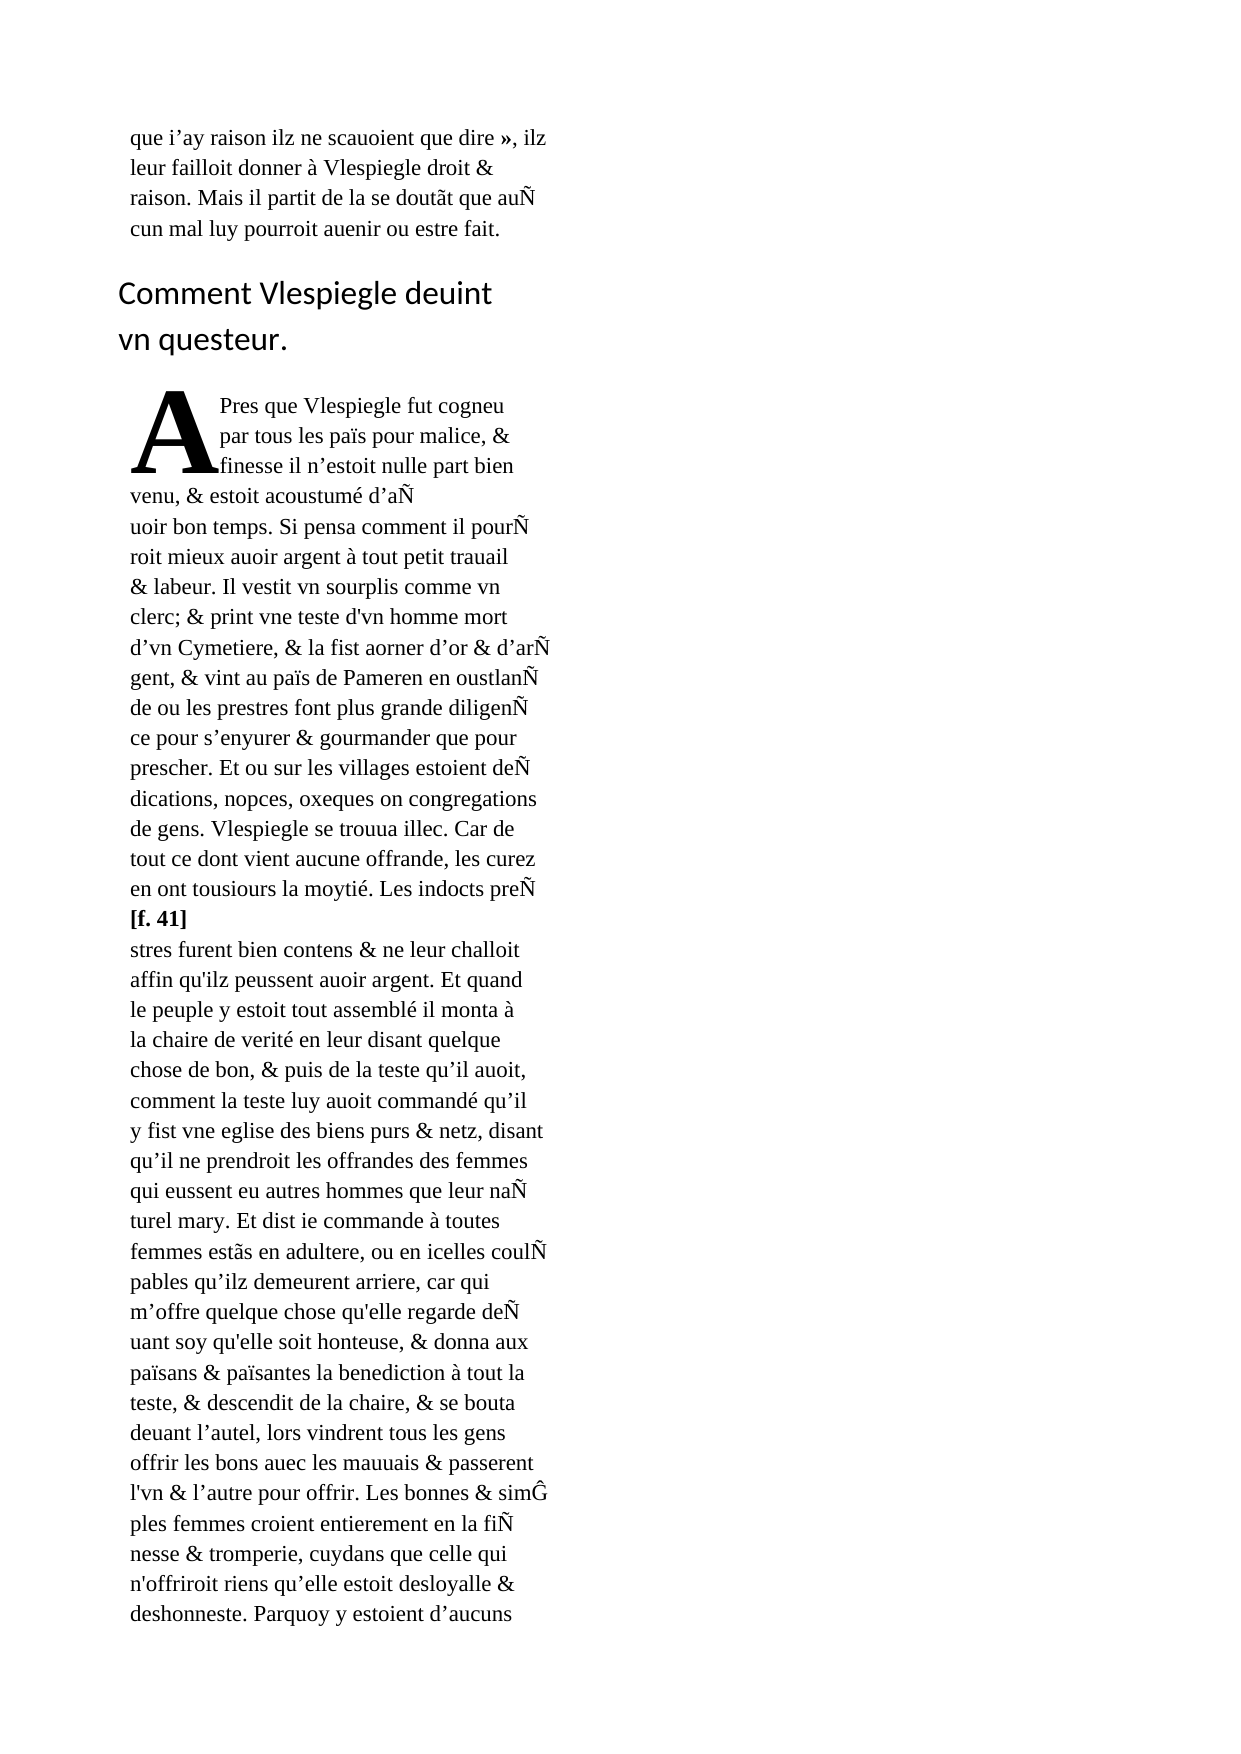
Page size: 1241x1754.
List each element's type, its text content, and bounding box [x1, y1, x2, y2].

text Comment Vlespiegle deuint vn questeur. [118, 272, 1122, 359]
text APres que Vlespiegle fut cogneu par tous les païs pour malice, & finesse il n’estoit nulle part bien venu, & estoit acoustumé d’aÑ uoir bon temps. Si pensa comment il pourÑ roit mieux auoir argent à tout petit trauail & labeur. Il vestit vn sourplis comme vn clerc; & print vne teste d'vn homme mort d’vn Cymetiere, & la fist aorner d’or & d’arÑ gent, & vint au païs de Pameren en oustlanÑ de ou les prestres font plus grande diligenÑ ce pour s’enyurer & gourmander que pour prescher. Et ou sur les villages estoient deÑ dications, nopces, oxeques on congregations de gens. Vlespiegle se trouua illec. Car de tout ce dont vient aucune offrande, les curez en ont tousiours la moytié. Les indocts preÑ [f. 41] stres furent bien contens & ne leur challoit affin qu'ilz peussent auoir argent. Et quand le peuple y estoit tout assemblé il monta à la chaire de verité en leur disant quelque chose de bon, & puis de la teste qu’il auoit, comment la teste luy auoit commandé qu’il y fist vne eglise des biens purs & netz, disant qu’il ne prendroit les offrandes des femmes qui eussent eu autres hommes que leur naÑ turel mary. Et dist ie commande à toutes femmes estãs en adultere, ou en icelles coulÑ pables qu’ilz demeurent arriere, car qui m’offre quelque chose qu'elle regarde deÑ uant soy qu'elle soit honteuse, & donna aux païsans & païsantes la benediction à tout la teste, & descendit de la chaire, & se bouta deuant l’autel, lors vindrent tous les gens offrir les bons auec les mauuais & passerent l'vn & l’autre pour offrir. Les bonnes & simĜ ples femmes croient entierement en la fiÑ nesse & tromperie, cuydans que celle qui n'offriroit riens qu’elle estoit desloyalle & deshonneste. Parquoy y estoient d’aucuns [118, 386, 1122, 1633]
text que i’ay raison ilz ne scauoient que dire », ilz leur failloit donner à Vlespiegle droit & raison. Mais il partit de la se doutãt que auÑ cun mal luy pourroit auenir ou estre fait. [118, 118, 1122, 247]
